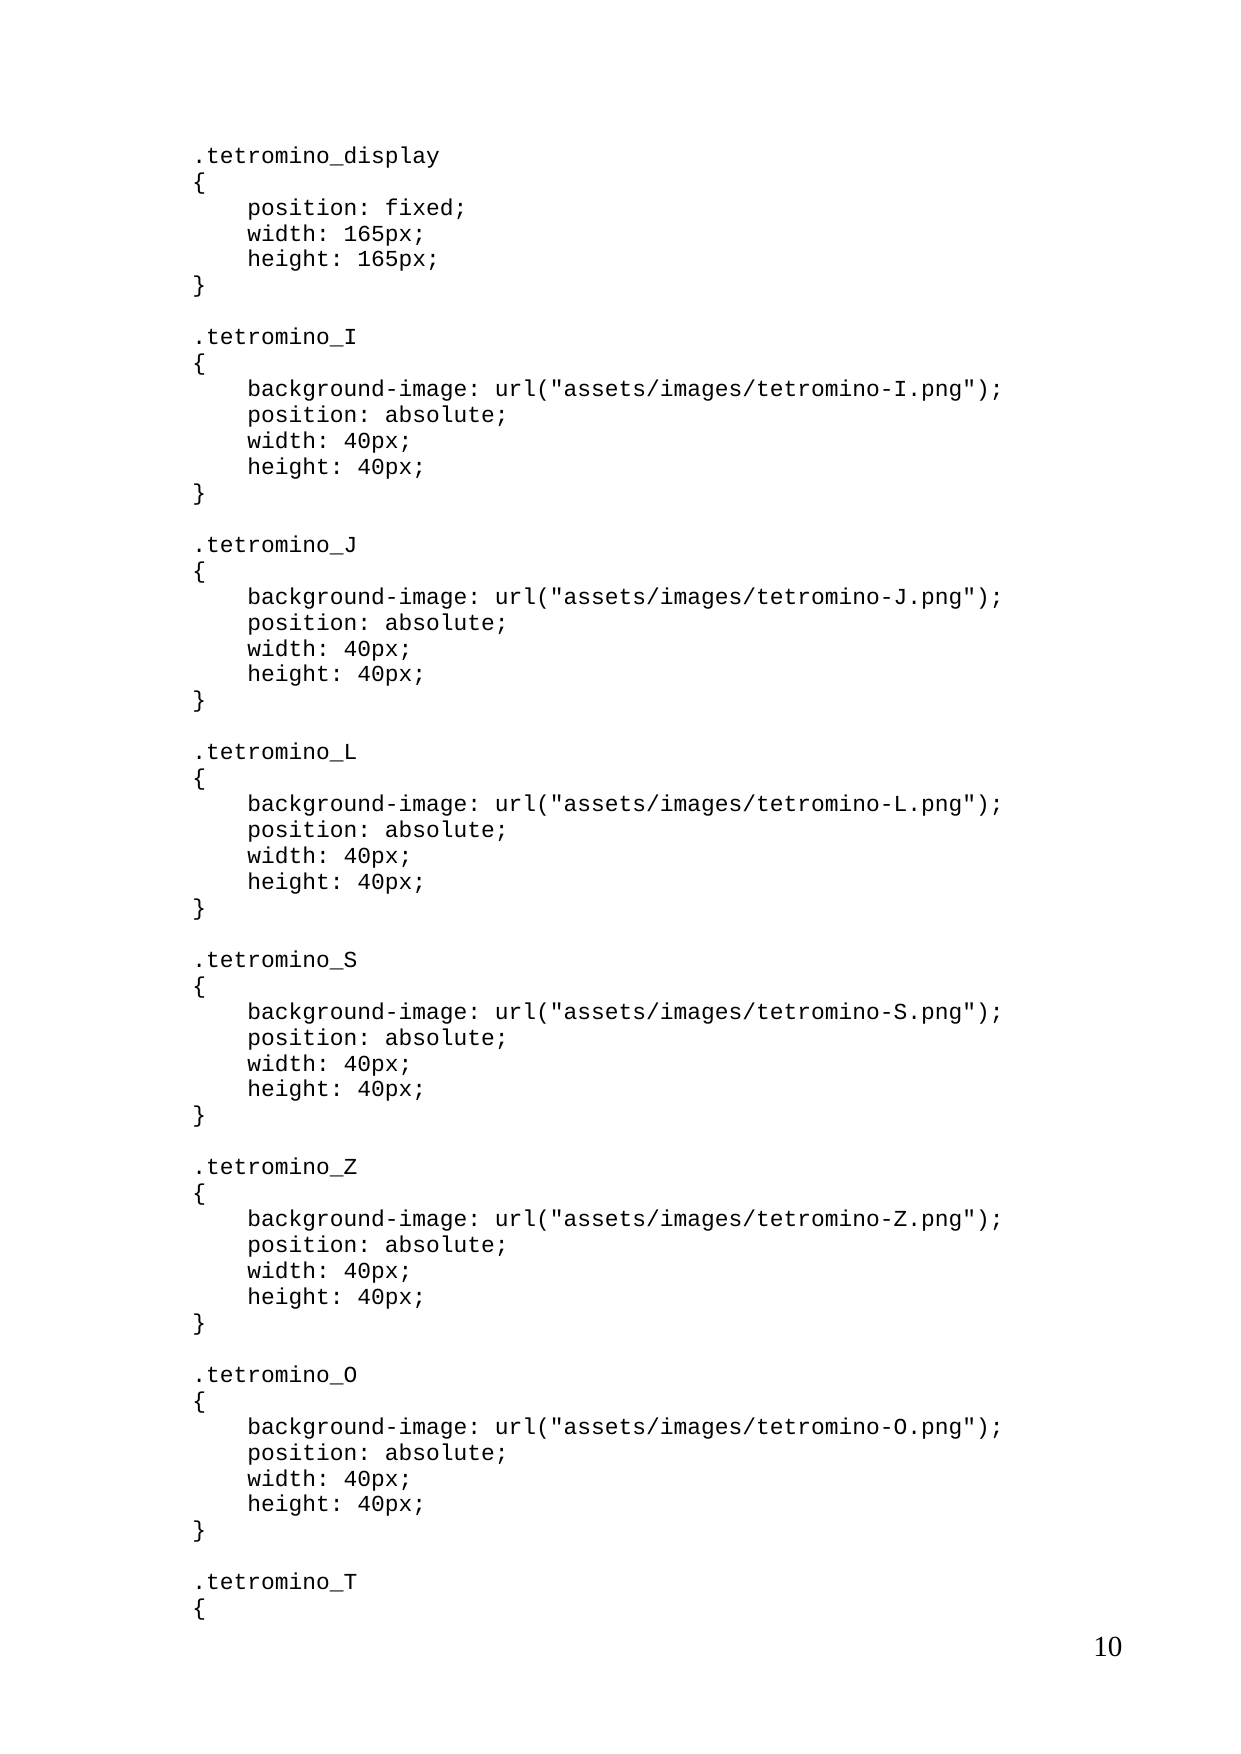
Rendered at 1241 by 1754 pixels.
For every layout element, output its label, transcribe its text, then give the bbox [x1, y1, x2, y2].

text .tetromino_O [118, 1363, 1122, 1389]
text } [118, 896, 1122, 922]
text height: 40px; [118, 870, 1122, 896]
text height: 165px; [118, 248, 1122, 274]
text position: fixed; [118, 196, 1122, 222]
text width: 165px; [118, 222, 1122, 248]
text } [118, 1519, 1122, 1545]
text position: absolute; [118, 1026, 1122, 1052]
text position: absolute; [118, 611, 1122, 637]
text width: 40px; [118, 637, 1122, 663]
text width: 40px; [118, 429, 1122, 455]
text { [118, 767, 1122, 792]
text height: 40px; [118, 663, 1122, 689]
text position: absolute; [118, 1233, 1122, 1259]
text background-image: url("assets/images/tetromino-L.png"); [118, 792, 1122, 818]
text { [118, 352, 1122, 377]
text background-image: url("assets/images/tetromino-I.png"); [118, 377, 1122, 403]
text height: 40px; [118, 455, 1122, 481]
text } [118, 1311, 1122, 1337]
text } [118, 689, 1122, 715]
text { [118, 1182, 1122, 1207]
text { [118, 974, 1122, 1000]
text background-image: url("assets/images/tetromino-O.png"); [118, 1415, 1122, 1441]
text .tetromino_S [118, 948, 1122, 974]
text .tetromino_I [118, 326, 1122, 352]
text height: 40px; [118, 1493, 1122, 1519]
text } [118, 1104, 1122, 1130]
text .tetromino_J [118, 533, 1122, 559]
text height: 40px; [118, 1078, 1122, 1104]
text background-image: url("assets/images/tetromino-Z.png"); [118, 1207, 1122, 1233]
text background-image: url("assets/images/tetromino-S.png"); [118, 1000, 1122, 1026]
text { [118, 1389, 1122, 1415]
text position: absolute; [118, 818, 1122, 844]
text width: 40px; [118, 1259, 1122, 1285]
text width: 40px; [118, 1052, 1122, 1078]
text position: absolute; [118, 403, 1122, 429]
text } [118, 274, 1122, 300]
text } [118, 481, 1122, 507]
text { [118, 559, 1122, 585]
text .tetromino_L [118, 741, 1122, 767]
text { [118, 1597, 1122, 1622]
text background-image: url("assets/images/tetromino-J.png"); [118, 585, 1122, 611]
text position: absolute; [118, 1441, 1122, 1467]
text height: 40px; [118, 1285, 1122, 1311]
text .tetromino_T [118, 1571, 1122, 1597]
text width: 40px; [118, 844, 1122, 870]
text .tetromino_display [118, 144, 1122, 170]
text { [118, 170, 1122, 196]
text width: 40px; [118, 1467, 1122, 1493]
text .tetromino_Z [118, 1156, 1122, 1182]
